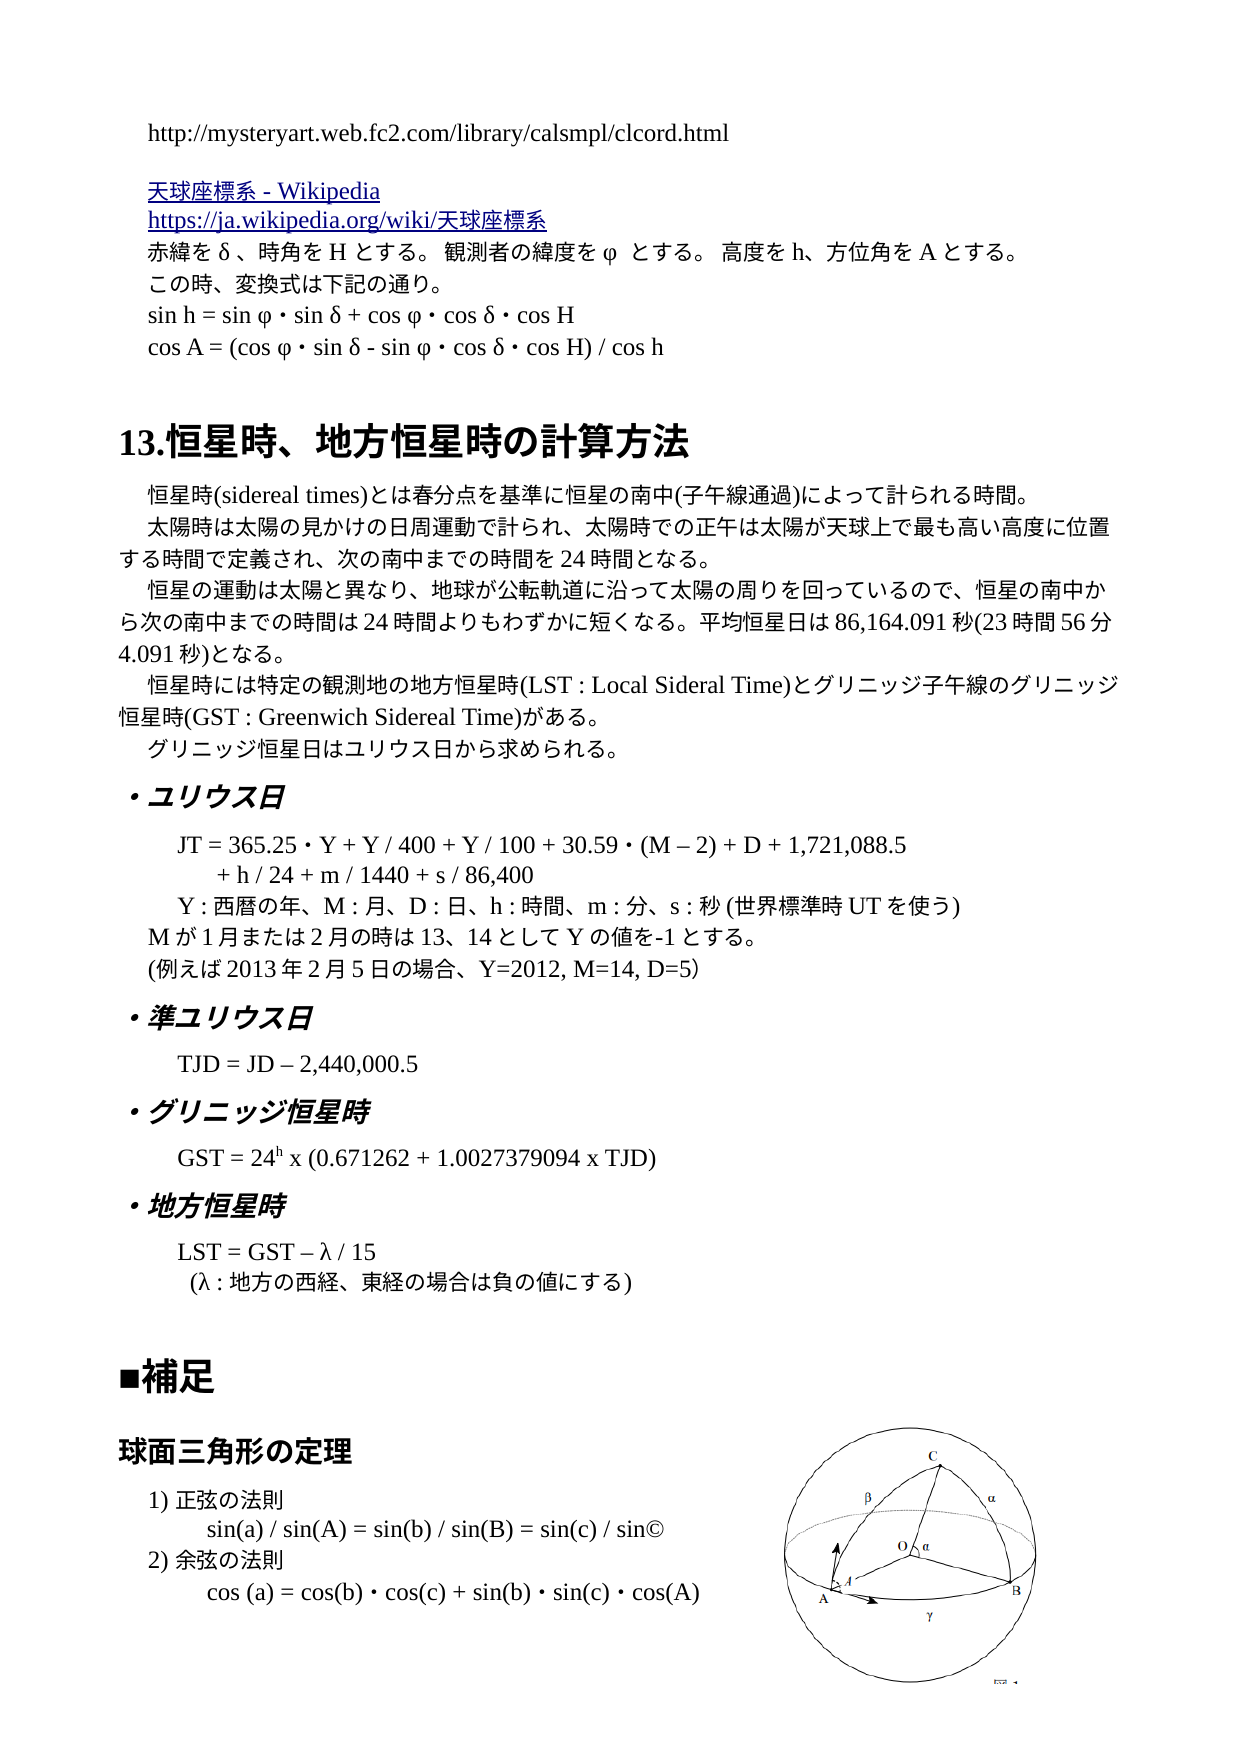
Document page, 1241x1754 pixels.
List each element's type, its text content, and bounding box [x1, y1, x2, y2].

text Mが1月または2月の時は13、14としてYの値を-1とする。 [118, 920, 1122, 952]
subtitle ■補足 [118, 1347, 1122, 1401]
text GST = 24h x (0.671262 + 1.0027379094 x TJD) [148, 1143, 1122, 1171]
text LST = GST – λ / 15 [148, 1237, 1122, 1265]
text cos A = (cos φ・sin δ - sin φ・cos δ・cos H) / cos h [118, 330, 1122, 362]
subtitle 13.恒星時、地方恒星時の計算方法 [118, 411, 1122, 466]
text cos (a) = cos(b)・cos(c) + sin(b)・sin(c)・cos(A) [177, 1575, 779, 1607]
text JT = 365.25・Y + Y / 400 + Y / 100 + 30.59・(M – 2) + D + 1,721,088.5 [148, 828, 1122, 860]
text [1040, 1514, 1122, 1543]
text 太陽時は太陽の見かけの日周運動で計られ、太陽時での正午は太陽が天球上で最も高い高度に位置する時間で定義され、次の南中までの時間を24時間となる。 [118, 510, 1122, 573]
text https://ja.wikipedia.org/wiki/天球座標系 [118, 205, 1122, 235]
text 恒星の運動は太陽と異なり、地球が公転軌道に沿って太陽の周りを回っているので、恒星の南中から次の南中までの時間は24時間よりもわずかに短くなる。平均恒星日は86,164.091秒(23時間56分4.091秒)となる。 [118, 573, 1122, 668]
text [1040, 1543, 1122, 1575]
subtitle 球面三角形の定理 [118, 1428, 779, 1470]
text 2) 余弦の法則 [118, 1543, 779, 1575]
subtitle ・グリニッジ恒星時 [118, 1090, 1122, 1130]
text + h / 24 + m / 1440 + s / 86,400 [118, 860, 1122, 889]
subtitle [1040, 1428, 1122, 1470]
text 1) 正弦の法則 [118, 1483, 779, 1514]
text (λ : 地方の西経、東経の場合は負の値にする) [148, 1265, 1122, 1297]
text sin h = sin φ・sin δ + cos φ・cos δ・cos H [118, 298, 1122, 330]
text 天球座標系 - Wikipedia [118, 176, 1122, 205]
subtitle ・ユリウス日 [118, 776, 1122, 816]
text Y : 西暦の年、M : 月、D : 日、h : 時間、m : 分、s : 秒 (世界標準時UTを使う) [148, 889, 1122, 920]
text (例えば 2013年2月5日の場合、Y=2012, M=14, D=5） [118, 952, 1122, 984]
subtitle ・準ユリウス日 [118, 996, 1122, 1036]
text 恒星時(sidereal times)とは春分点を基準に恒星の南中(子午線通過)によって計られる時間。 [118, 478, 1122, 510]
text グリニッジ恒星日はユリウス日から求められる。 [118, 732, 1122, 763]
text TJD = JD – 2,440,000.5 [148, 1049, 1122, 1078]
text この時、変換式は下記の通り。 [118, 267, 1122, 298]
text sin(a) / sin(A) = sin(b) / sin(B) = sin(c) / sin© [177, 1514, 779, 1543]
text 恒星時には特定の観測地の地方恒星時(LST : Local Sideral Time)とグリニッジ子午線のグリニッジ恒星時(GST : Greenwich Sidereal Time)がある。 [118, 668, 1122, 732]
text [1040, 1483, 1122, 1514]
picture [779, 1425, 1040, 1684]
text [1040, 1575, 1122, 1607]
text 赤緯を δ 、時角を H とする。 観測者の緯度を φ とする。 高度を h、方位角を A とする。 [118, 235, 1122, 267]
subtitle ・地方恒星時 [118, 1184, 1122, 1224]
text http://mysteryart.web.fc2.com/library/calsmpl/clcord.html [118, 118, 1122, 147]
